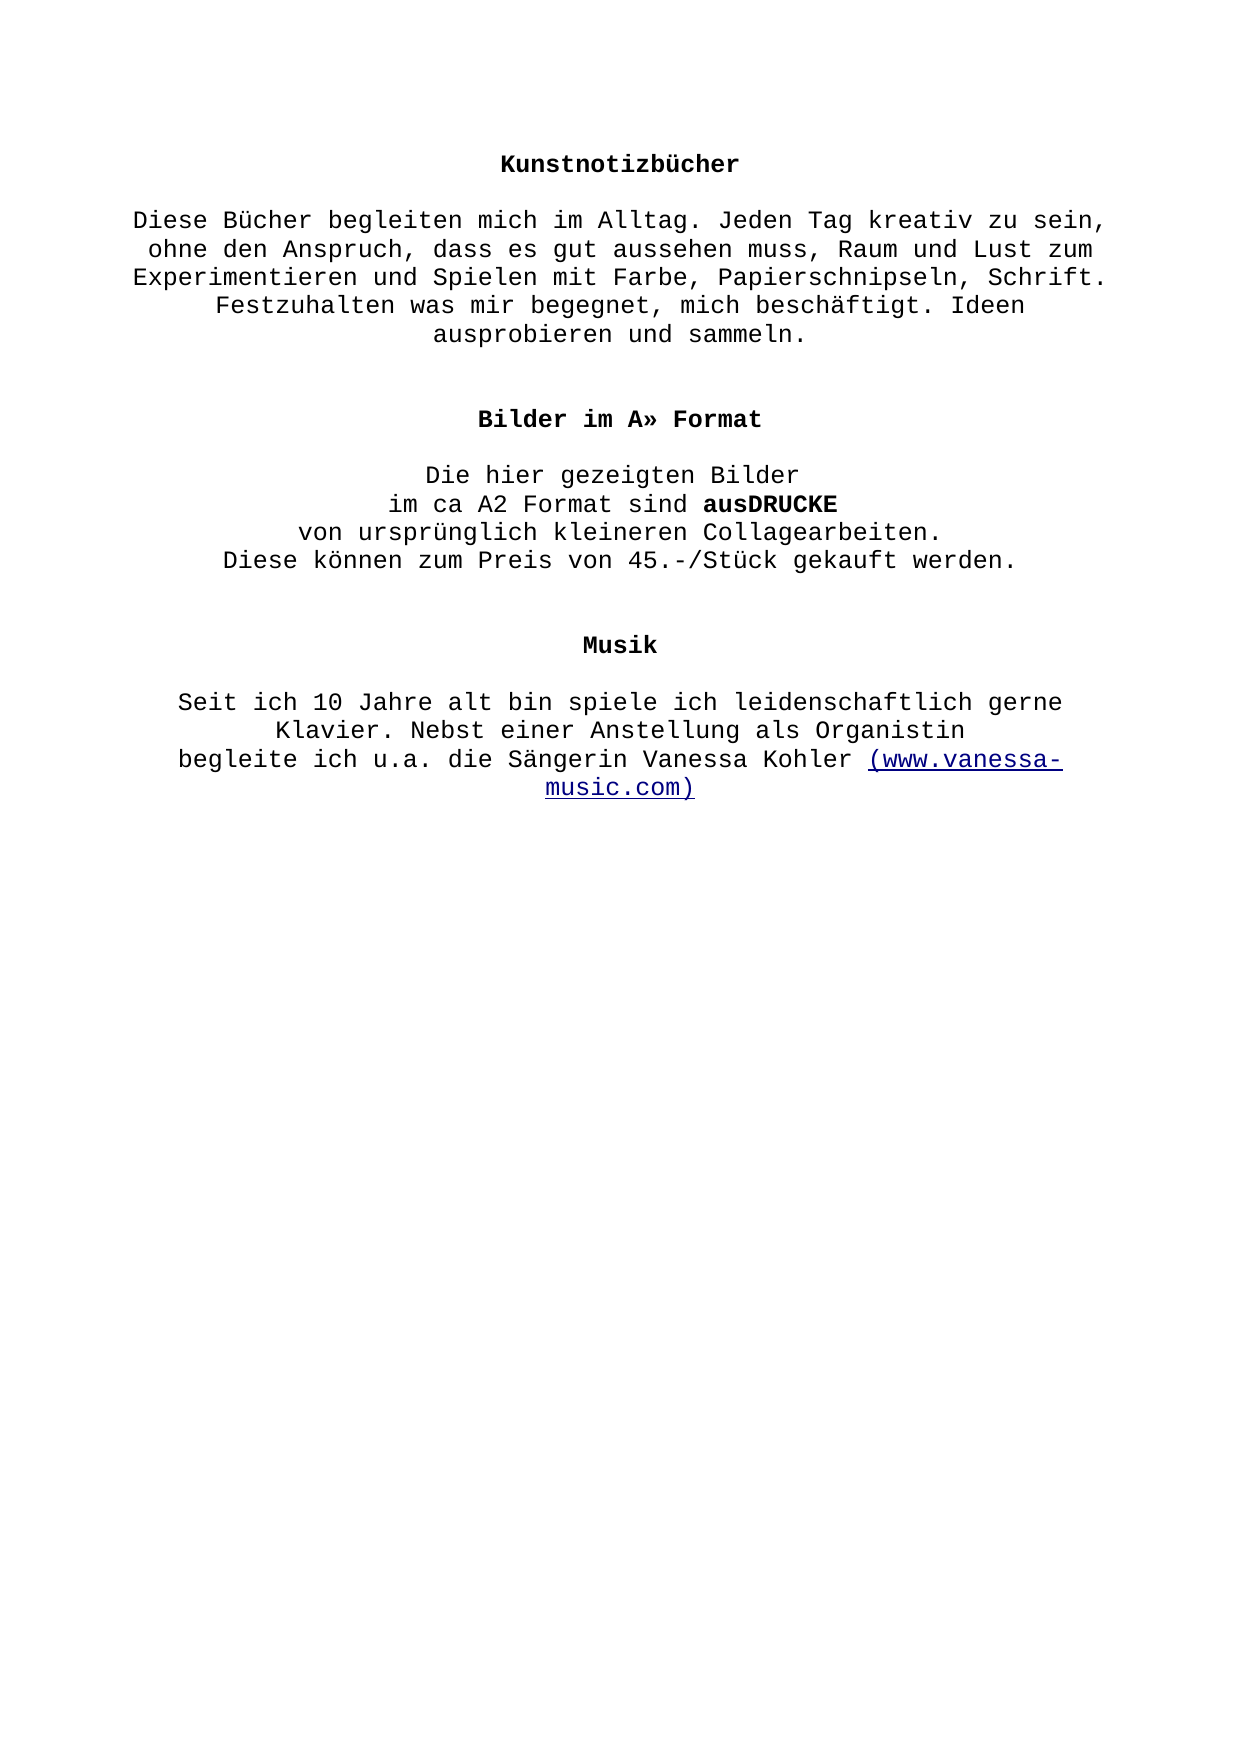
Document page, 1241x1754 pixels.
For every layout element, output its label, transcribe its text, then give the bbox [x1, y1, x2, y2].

text Bilder im A» Format [118, 406, 1122, 434]
text begleite ich u.a. die Sängerin Vanessa Kohler (www.vanessa-music.com) [118, 746, 1122, 803]
text im ca A2 Format sind ausDRUCKE [118, 491, 1122, 519]
text Musik [118, 633, 1122, 661]
text Kunstnotizbücher [118, 151, 1122, 179]
text Seit ich 10 Jahre alt bin spiele ich leidenschaftlich gerne Klavier. Nebst einer Anstellung als Organistin [118, 689, 1122, 746]
text Diese Bücher begleiten mich im Alltag. Jeden Tag kreativ zu sein, ohne den Anspruch, dass es gut aussehen muss, Raum und Lust zum Experimentieren und Spielen mit Farbe, Papierschnipseln, Schrift. Festzuhalten was mir begegnet, mich beschäftigt. Ideen ausprobieren und sammeln. [118, 208, 1122, 349]
text von ursprünglich kleineren Collagearbeiten. [118, 519, 1122, 548]
text Diese können zum Preis von 45.-/Stück gekauft werden. [118, 548, 1122, 576]
text Die hier gezeigten Bilder [118, 463, 1122, 491]
